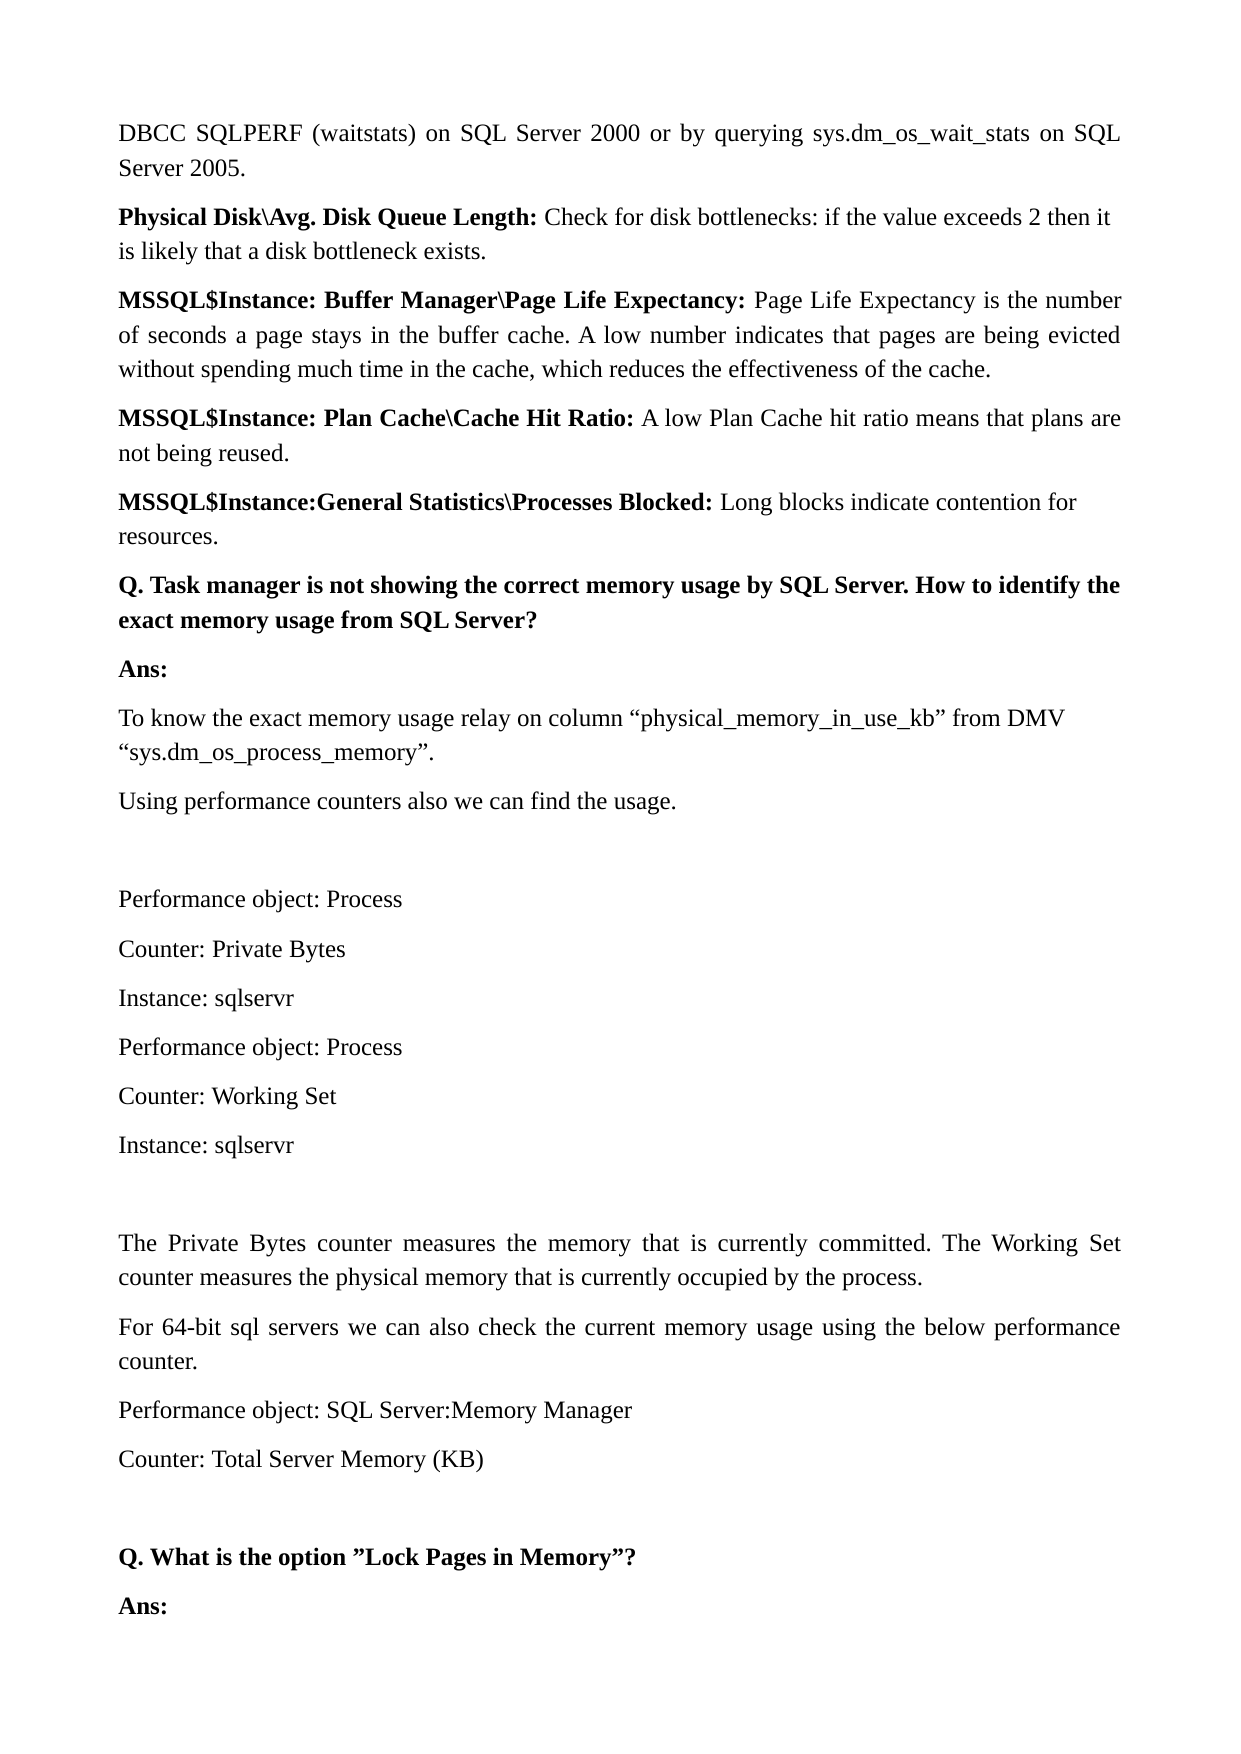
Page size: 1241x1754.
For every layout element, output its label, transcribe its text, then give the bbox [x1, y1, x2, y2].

text Using performance counters also we can find the usage. [118, 786, 1122, 815]
text Ans: [118, 1591, 1122, 1620]
text MSSQL$Instance: Plan Cache\Cache Hit Ratio: A low Plan Cache hit ratio means that plans are not being reused. [118, 403, 1122, 466]
text The Private Bytes counter measures the memory that is currently committed. The Working Set counter measures the physical memory that is currently occupied by the process. [118, 1228, 1122, 1291]
text To know the exact memory usage relay on column “physical_memory_in_use_kb” from DMV “sys.dm_os_process_memory”. [118, 703, 1122, 766]
text Physical Disk\Avg. Disk Queue Length: Check for disk bottlenecks: if the value exceeds 2 then it is likely that a disk bottleneck exists. [118, 202, 1122, 265]
text DBCC SQLPERF (waitstats) on SQL Server 2000 or by querying sys.dm_os_wait_stats on SQL Server 2005. [118, 118, 1122, 181]
text For 64-bit sql servers we can also check the current memory usage using the below performance counter. [118, 1312, 1122, 1375]
text Q. Task manager is not showing the correct memory usage by SQL Server. How to identify the exact memory usage from SQL Server? [118, 570, 1122, 633]
text Performance object: Process [118, 884, 1122, 913]
text Ans: [118, 654, 1122, 683]
text Instance: sqlservr [118, 1130, 1122, 1159]
text Performance object: SQL Server:Memory Manager [118, 1395, 1122, 1424]
text Counter: Working Set [118, 1081, 1122, 1109]
text Instance: sqlservr [118, 983, 1122, 1011]
text Counter: Private Bytes [118, 934, 1122, 962]
text Performance object: Process [118, 1032, 1122, 1061]
text MSSQL$Instance: Buffer Manager\Page Life Expectancy: Page Life Expectancy is the number of seconds a page stays in the buffer cache. A low number indicates that pages are being evicted without spending much time in the cache, which reduces the effectiveness of the cache. [118, 285, 1122, 383]
text MSSQL$Instance:General Statistics\Processes Blocked: Long blocks indicate contention for resources. [118, 487, 1122, 550]
text Counter: Total Server Memory (KB) [118, 1444, 1122, 1473]
text Q. What is the option ”Lock Pages in Memory”? [118, 1542, 1122, 1571]
